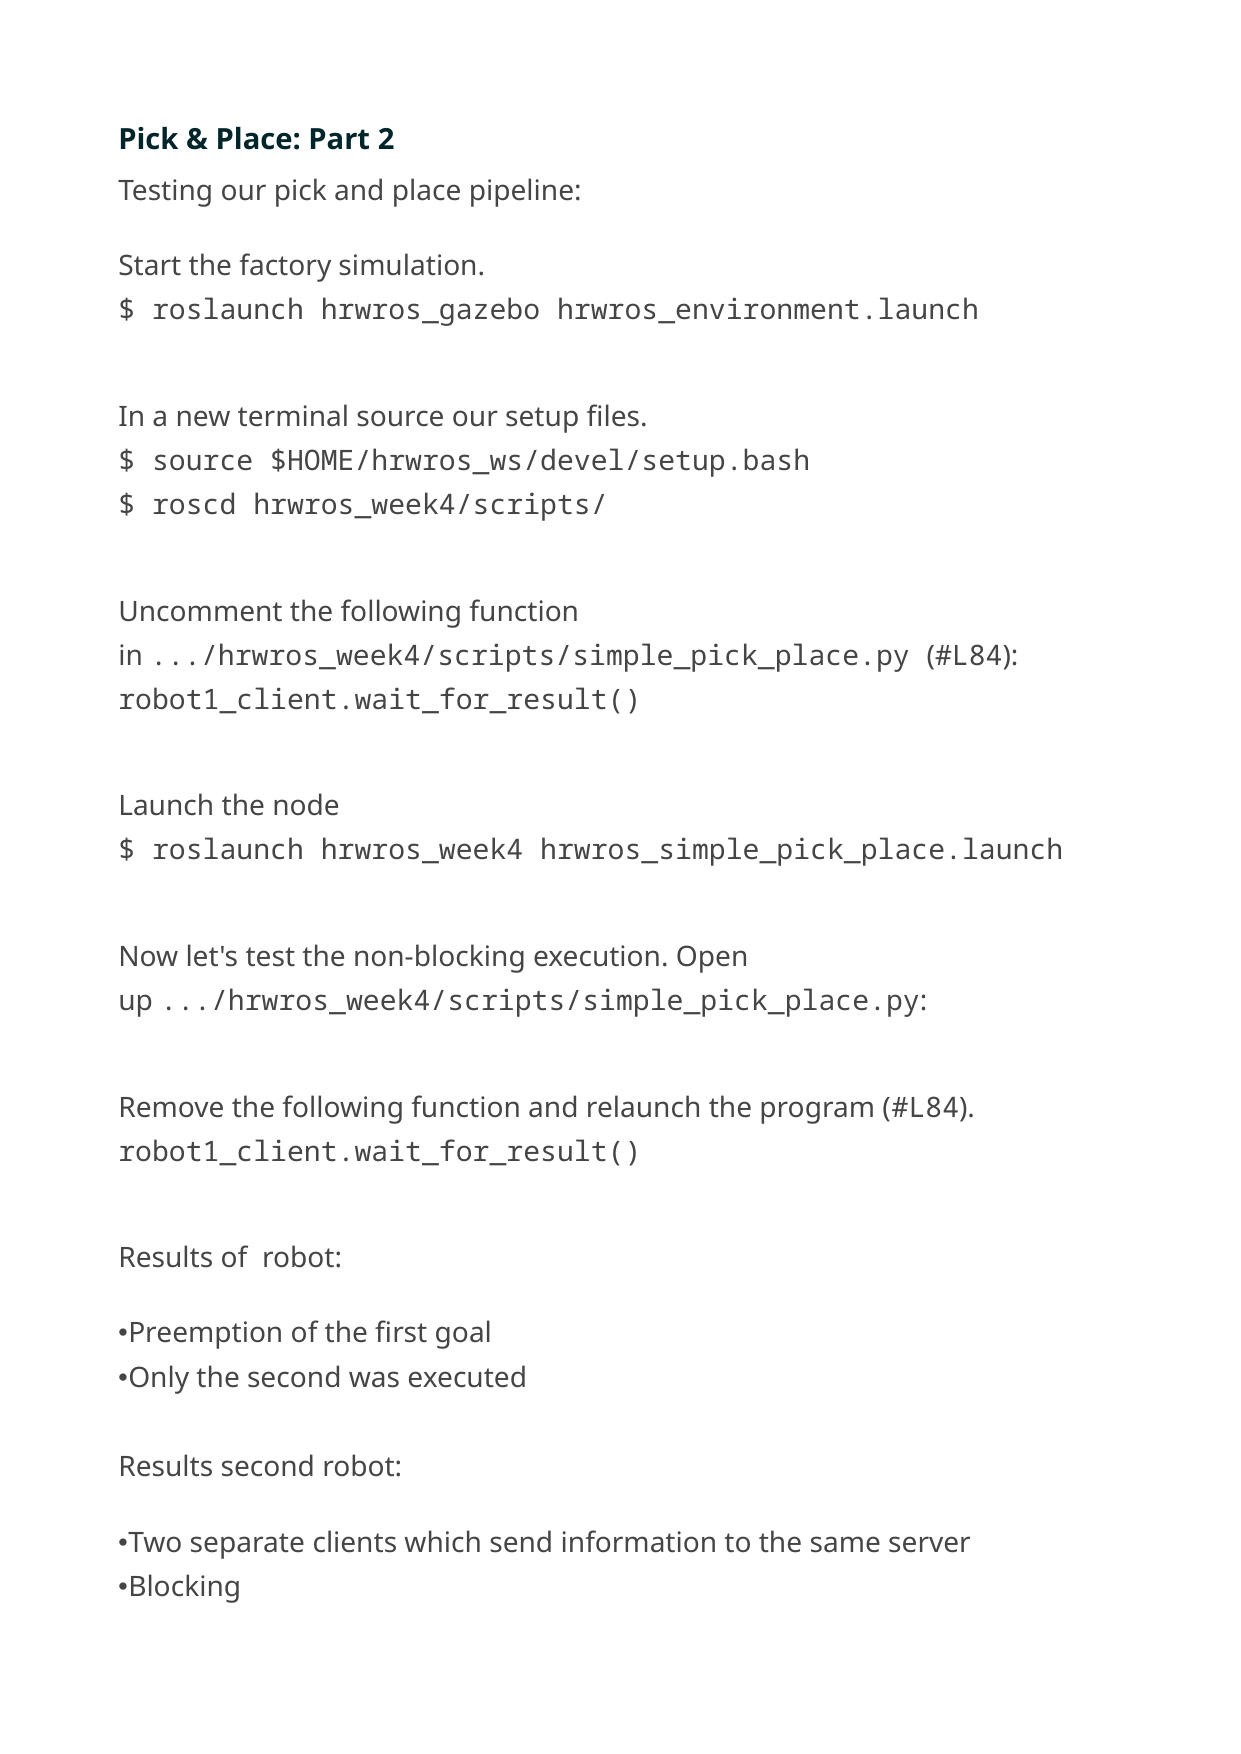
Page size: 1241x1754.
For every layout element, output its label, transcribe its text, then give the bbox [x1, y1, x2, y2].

text Now let's test the non-blocking execution. Open up .../hrwros_week4/scripts/simple_pick_place.py: [118, 936, 1122, 1019]
text Remove the following function and relaunch the program (#L84). robot1_client.wait_for_result() [118, 1087, 1122, 1169]
text Results of robot: [118, 1237, 1122, 1276]
list Only the second was executed [118, 1357, 1122, 1395]
text In a new terminal source our setup files. $ source $HOME/hrwros_ws/devel/setup.bash $ roscd hrwros_week4/scripts/ [118, 396, 1122, 523]
text Launch the node $ roslaunch hrwros_week4 hrwros_simple_pick_place.launch [118, 786, 1122, 868]
text Testing our pick and place pipeline: [118, 170, 1122, 209]
text Uncomment the following function in .../hrwros_week4/scripts/simple_pick_place.py (#L84): robot1_client.wait_for_result() [118, 591, 1122, 717]
text Results second robot: [118, 1447, 1122, 1485]
list Blocking [118, 1566, 1122, 1604]
subtitle Pick & Place: Part 2 [118, 118, 1122, 158]
list Two separate clients which send information to the same server [118, 1522, 1122, 1560]
text Start the factory simulation. $ roslaunch hrwros_gazebo hrwros_environment.launch [118, 246, 1122, 328]
list Preemption of the first goal [118, 1313, 1122, 1351]
